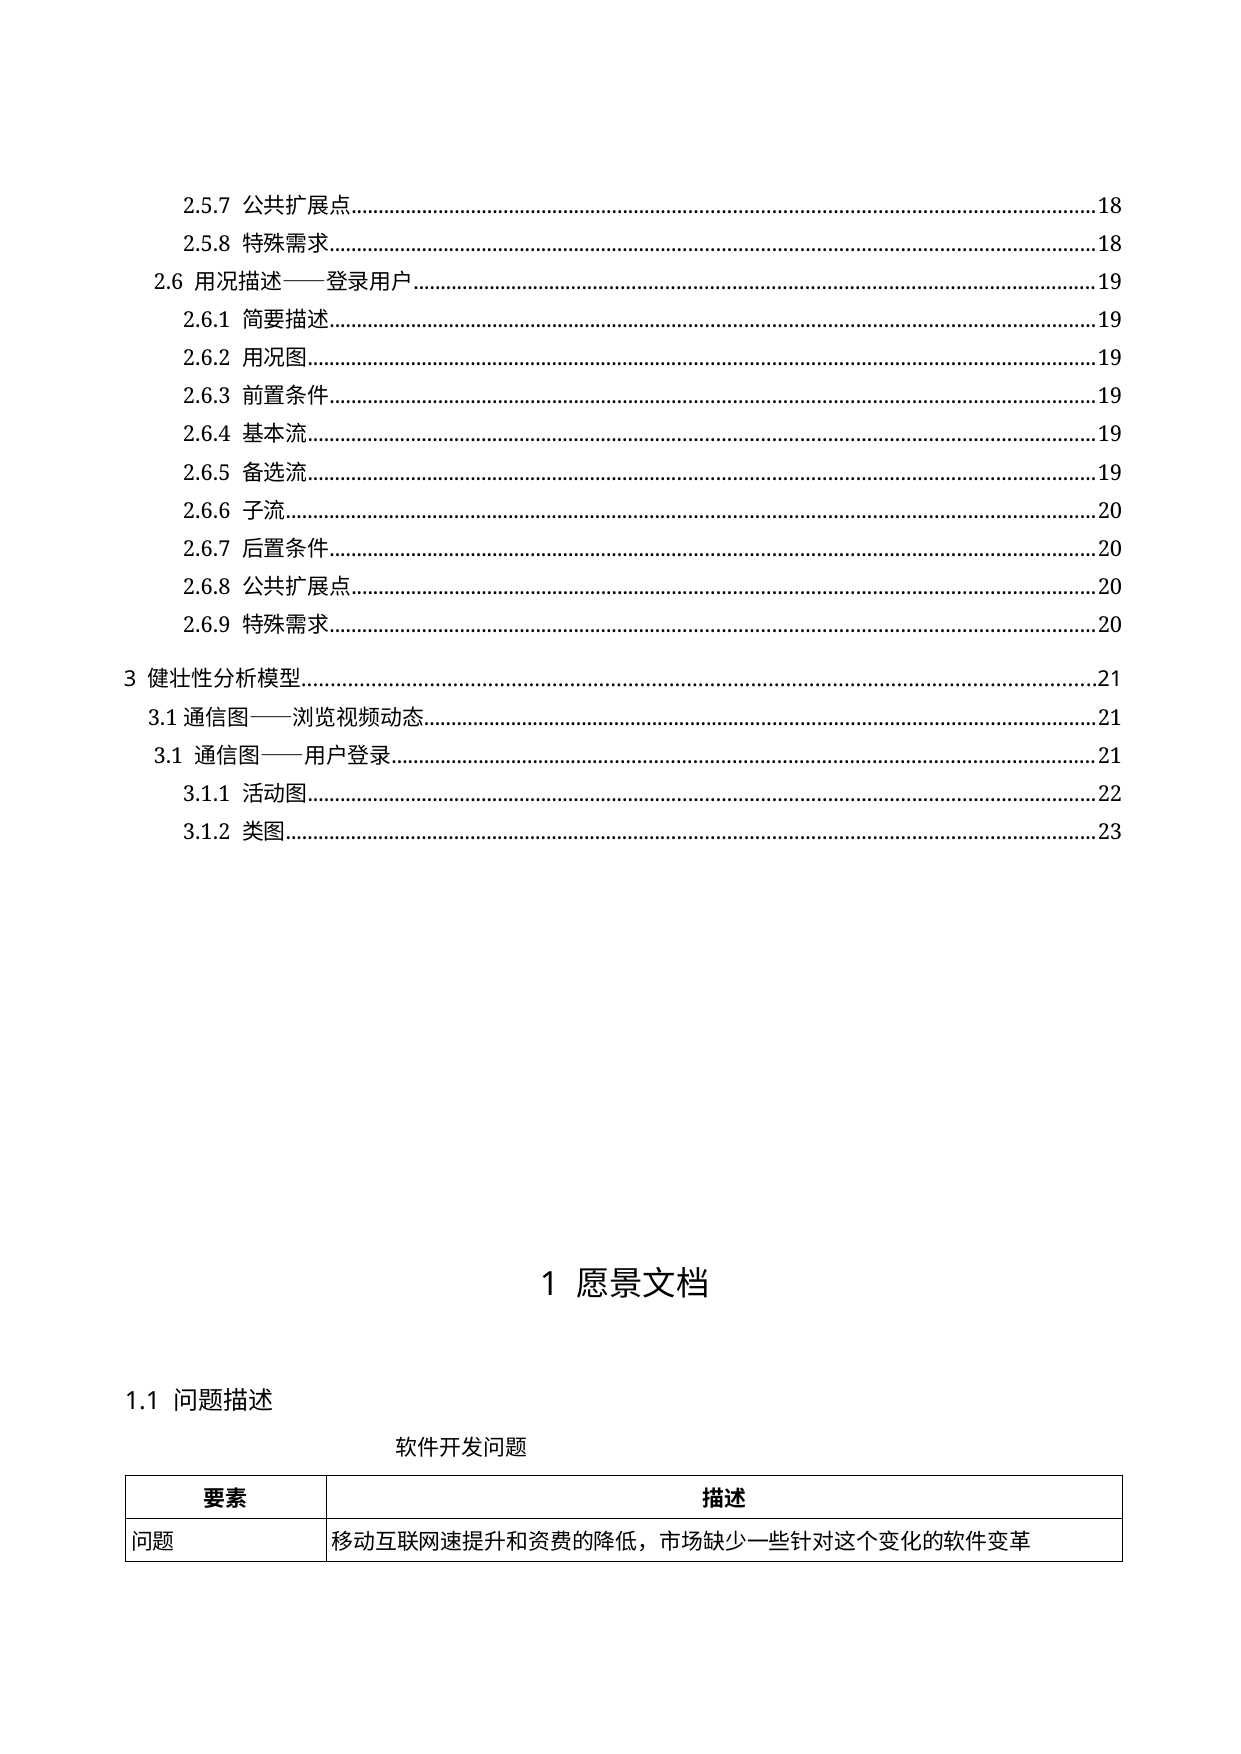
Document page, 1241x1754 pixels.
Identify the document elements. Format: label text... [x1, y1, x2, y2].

subtitle 愿景文档 [118, 1256, 1122, 1305]
text 2.6.6 子流 20 [177, 493, 1122, 524]
text 2.6.5 备选流 19 [177, 454, 1122, 486]
text 3.1 通信图——浏览视频动态 21 [148, 699, 1122, 731]
text 3.1.2 类图 23 [177, 814, 1122, 846]
text 2.6 用况描述——登录用户 19 [148, 264, 1122, 296]
text 2.5.8 特殊需求 18 [177, 226, 1122, 257]
text 3.1 通信图——用户登录 21 [148, 738, 1122, 769]
text 2.5.7 公共扩展点 18 [177, 188, 1122, 219]
table_cell 问题 [126, 1519, 326, 1561]
text 2.6.3 前置条件 19 [177, 378, 1122, 410]
text 2.6.4 基本流 19 [177, 416, 1122, 448]
text 2.6.8 公共扩展点 20 [177, 569, 1122, 601]
text 2.6.7 后置条件 20 [177, 531, 1122, 562]
text 3.1.1 活动图 22 [177, 776, 1122, 807]
text 2.6.1 简要描述 19 [177, 302, 1122, 334]
subtitle 问题描述 [118, 1380, 1122, 1417]
table_header 要素 [126, 1476, 326, 1518]
table_header 描述 [327, 1476, 1122, 1518]
table_cell 移动互联网速提升和资费的降低，市场缺少一些针对这个变化的软件变革 [327, 1519, 1122, 1561]
text 2.6.2 用况图 19 [177, 340, 1122, 372]
text 3 健壮性分析模型 21 [118, 661, 1122, 693]
text 软件开发问题 [118, 1430, 1122, 1462]
text 2.6.9 特殊需求 20 [177, 607, 1122, 639]
